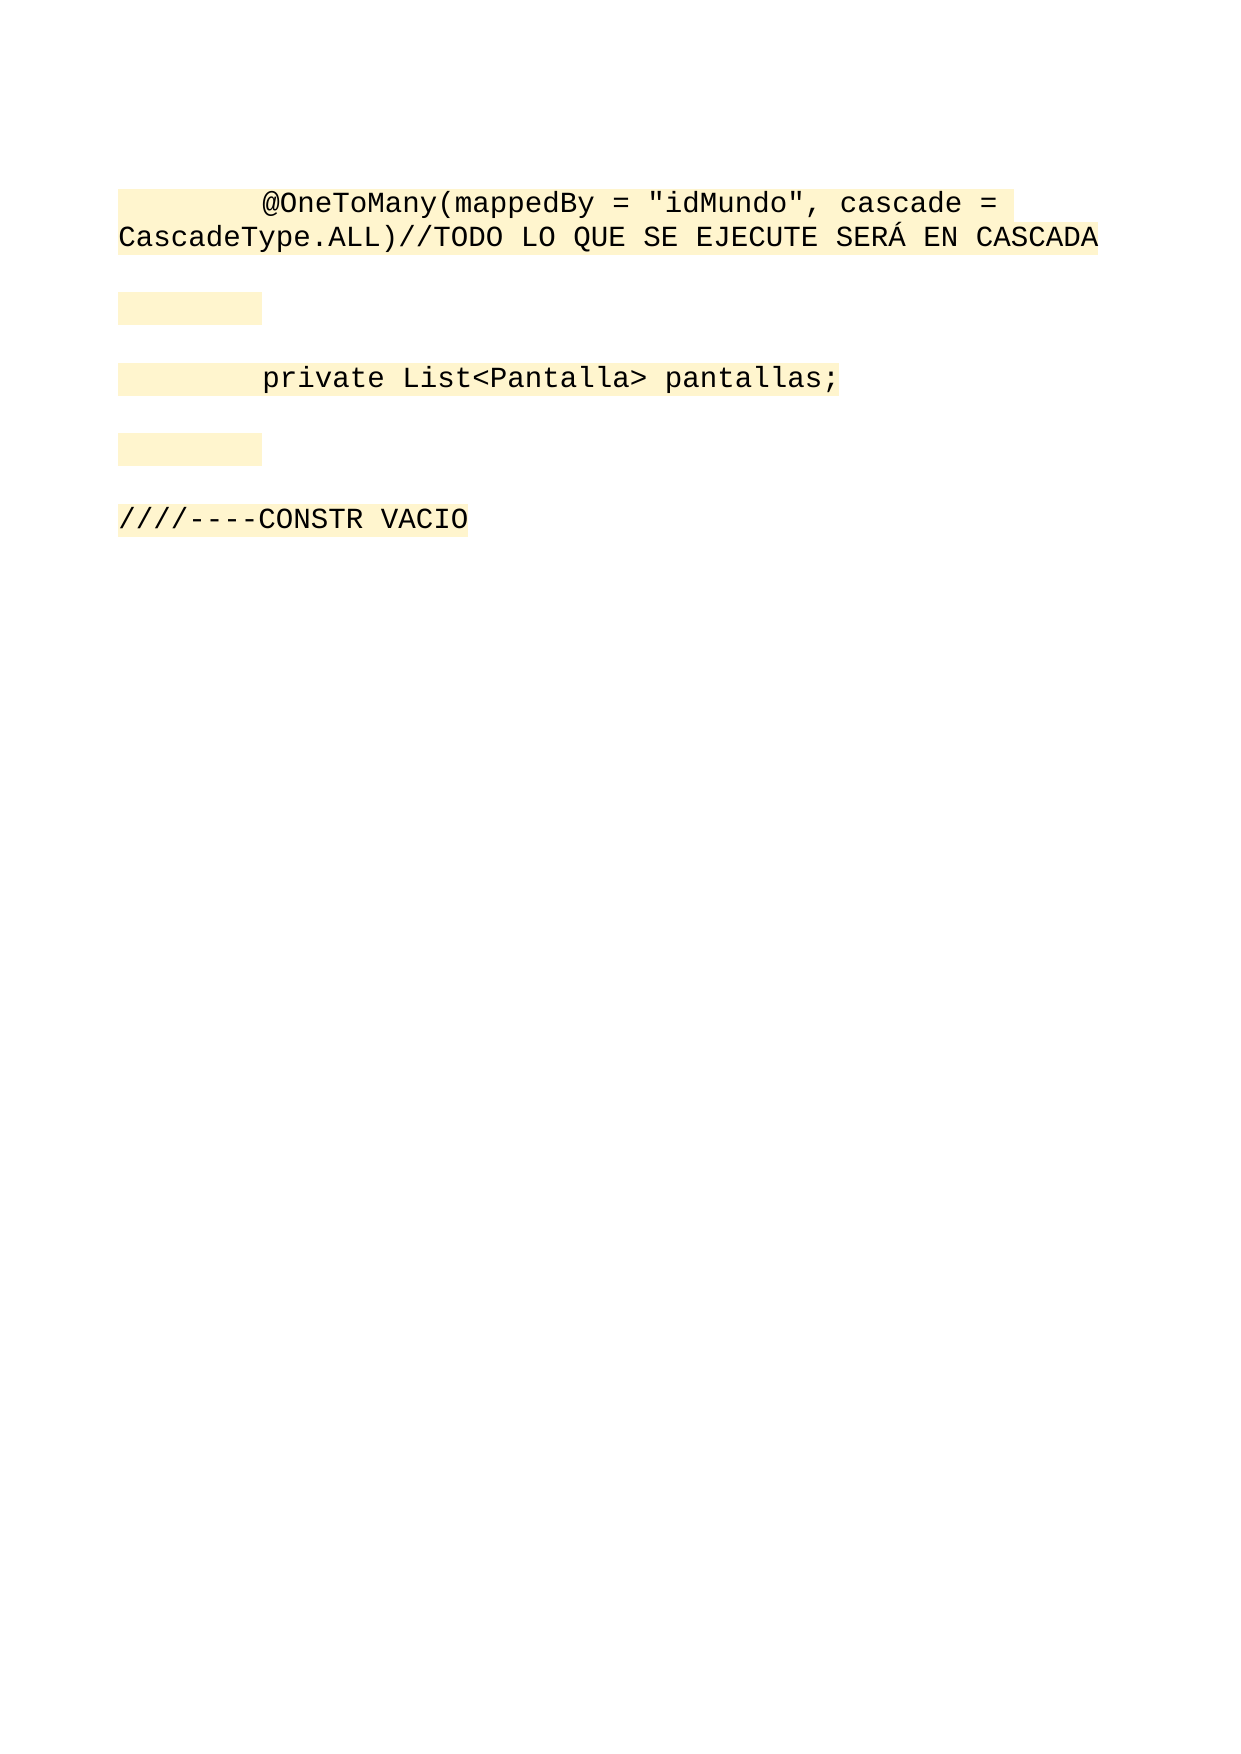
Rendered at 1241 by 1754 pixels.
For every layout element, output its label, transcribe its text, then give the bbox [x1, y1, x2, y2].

text @OneToMany(mappedBy = "idMundo", cascade = CascadeType.ALL)//TODO LO QUE SE EJECUTE SERÁ EN CASCADA [1014, 189, 1122, 255]
text ////----CONSTR VACIO [468, 504, 1122, 537]
text private List<Pantalla> pantallas; [839, 363, 1122, 396]
